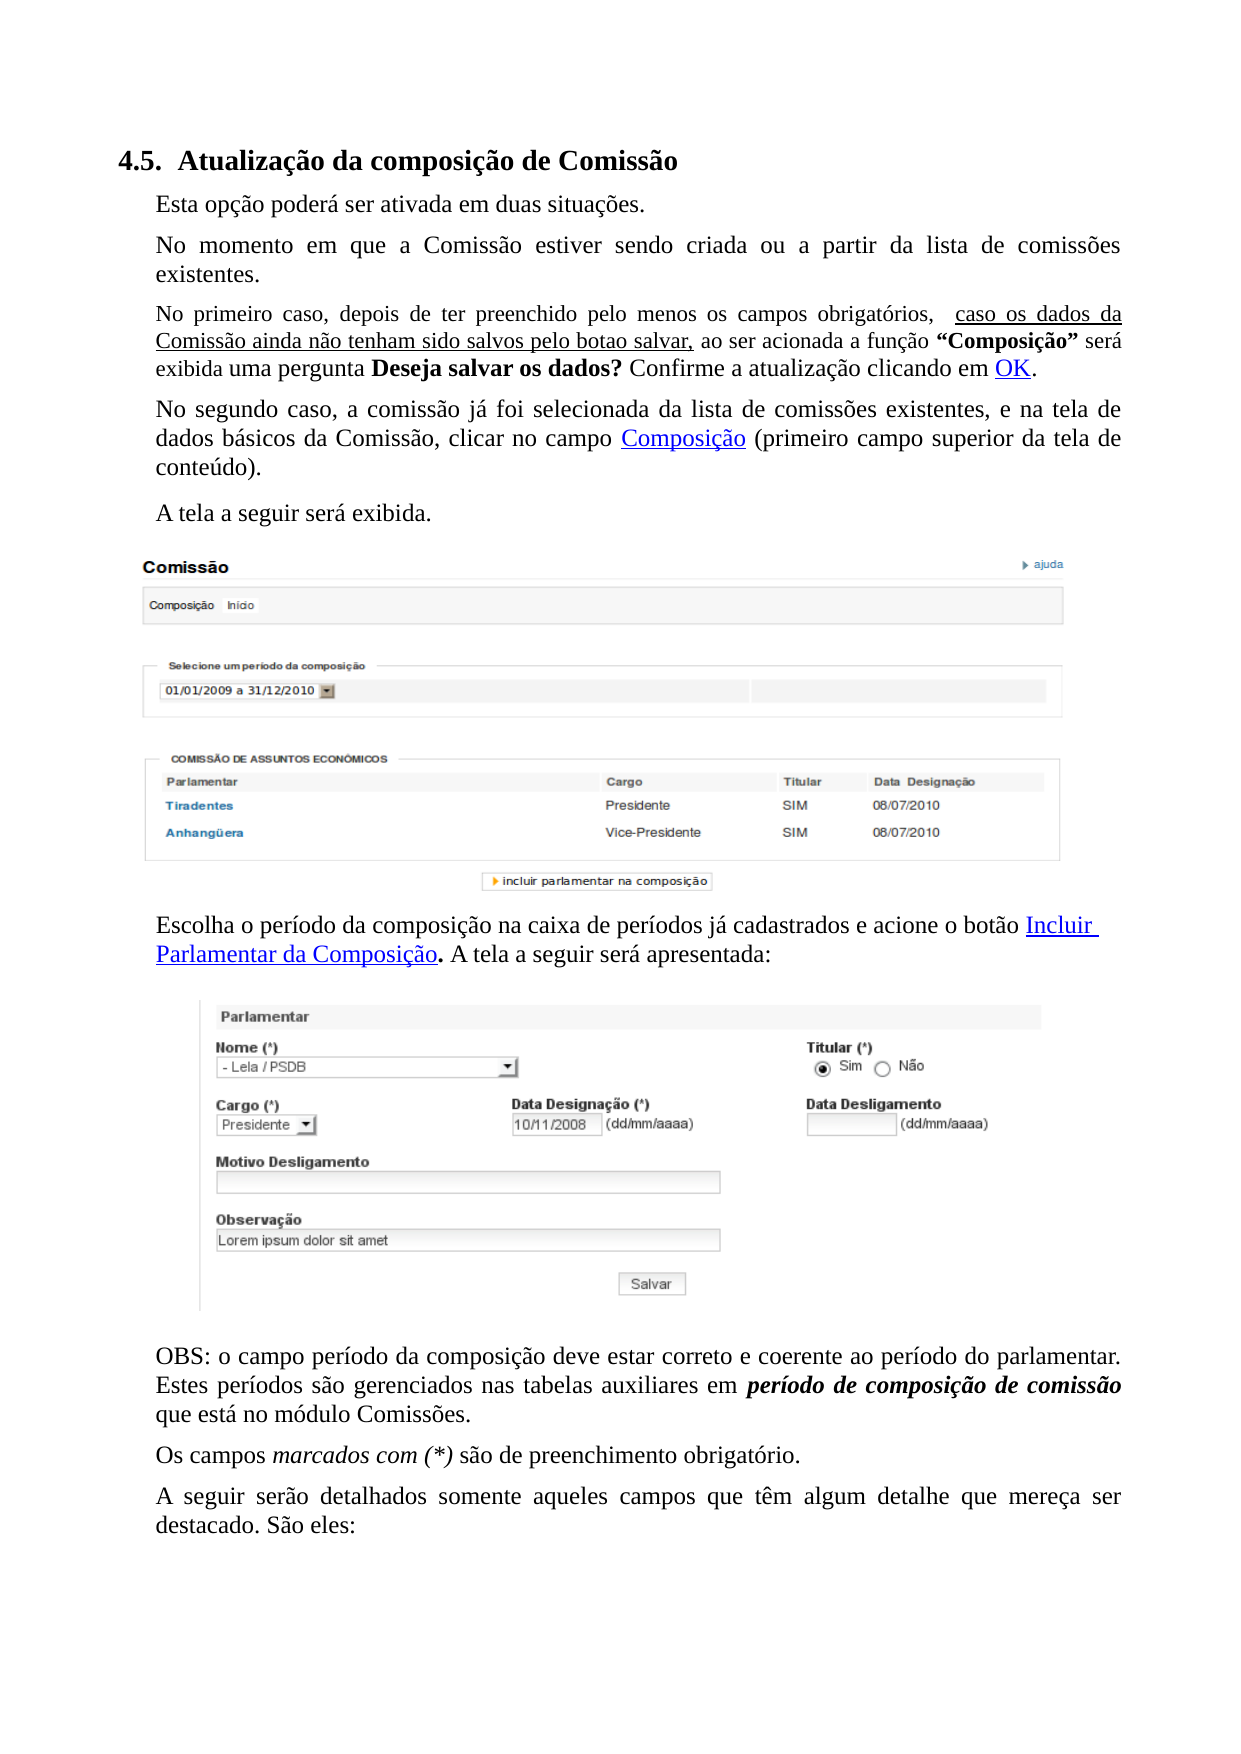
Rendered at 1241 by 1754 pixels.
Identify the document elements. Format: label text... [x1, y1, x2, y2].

text Escolha o período da composição na caixa de períodos já cadastrados e acione o botão Incluir Parlamentar da Composição. A tela a seguir será apresentada: [156, 561, 1122, 968]
text Esta opção poderá ser ativada em duas situações. [155, 189, 1122, 218]
text No momento em que a Comissão estiver sendo criada ou a partir da lista de comissões existentes. [155, 230, 1122, 288]
text A seguir serão detalhados somente aqueles campos que têm algum detalhe que mereça ser destacado. São eles: [155, 1481, 1122, 1539]
text Os campos marcados com (*) são de preenchimento obrigatório. [155, 1440, 1122, 1469]
text OBS: o campo período da composição deve estar correto e coerente ao período do parlamentar. Estes períodos são gerenciados nas tabelas auxiliares em período de composição de comissão que está no módulo Comissões. [155, 1341, 1122, 1428]
text No primeiro caso, depois de ter preenchido pelo menos os campos obrigatórios, caso os dados da Comissão ainda não tenham sido salvos pelo botao salvar, ao ser acionada a função “Composição” será exibida uma pergunta Deseja salvar os dados? Confirme a atualização clicando em OK. [155, 300, 1122, 382]
text No segundo caso, a comissão já foi selecionada da lista de comissões existentes, e na tela de dados básicos da Comissão, clicar no campo Composição (primeiro campo superior da tela de conteúdo). [155, 394, 1122, 481]
picture [130, 552, 1082, 909]
text A tela a seguir será exibida. [155, 498, 1122, 527]
picture [198, 1000, 1042, 1311]
subtitle 4.5. Atualização da composição de Comissão [118, 143, 1122, 177]
